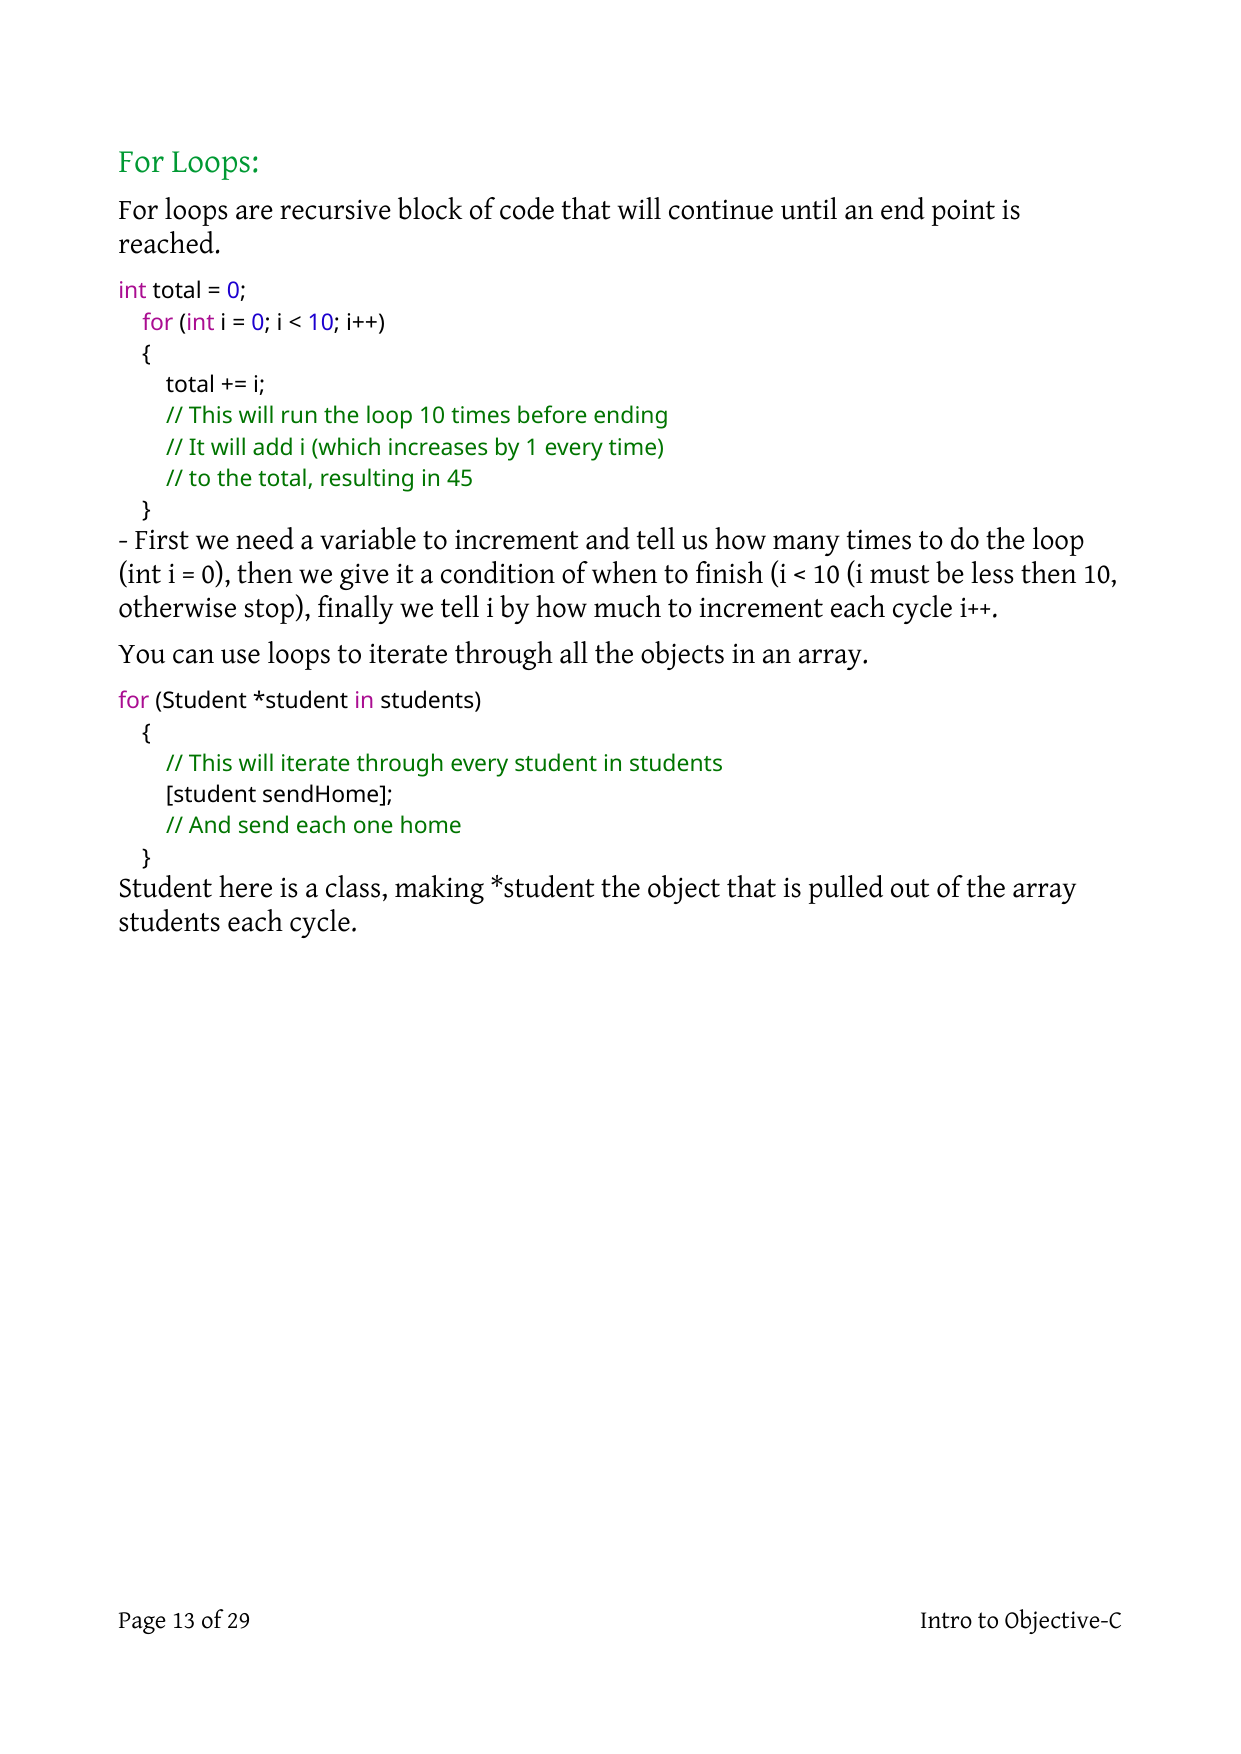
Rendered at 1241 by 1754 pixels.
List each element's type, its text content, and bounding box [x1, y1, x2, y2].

text total += i; [118, 368, 1122, 399]
text For loops are recursive block of code that will continue until an end point is reached. [118, 194, 1122, 262]
text // This will iterate through every student in students [118, 747, 1122, 778]
text - First we need a variable to increment and tell us how many times to do the loop (int i = 0), then we give it a condition of when to finish (i < 10 (i must be less then 10, otherwise stop), finally we tell i by how much to increment each cycle i++. [118, 524, 1122, 625]
text { [118, 715, 1122, 747]
text // It will add i (which increases by 1 every time) [118, 430, 1122, 462]
text [student sendHome]; [118, 778, 1122, 809]
text for (Student *student in students) [118, 684, 1122, 715]
text // This will run the loop 10 times before ending [118, 399, 1122, 430]
text // And send each one home [118, 809, 1122, 840]
text int total = 0; [118, 274, 1122, 305]
text { [118, 337, 1122, 368]
text // to the total, resulting in 45 [118, 462, 1122, 493]
subtitle For Loops: [118, 143, 1122, 182]
text for (int i = 0; i < 10; i++) [118, 305, 1122, 337]
text Student here is a class, making *student the object that is pulled out of the array students each cycle. [118, 872, 1122, 939]
text } [118, 493, 1122, 524]
text } [118, 840, 1122, 872]
text You can use loops to iterate through all the objects in an array. [118, 638, 1122, 672]
